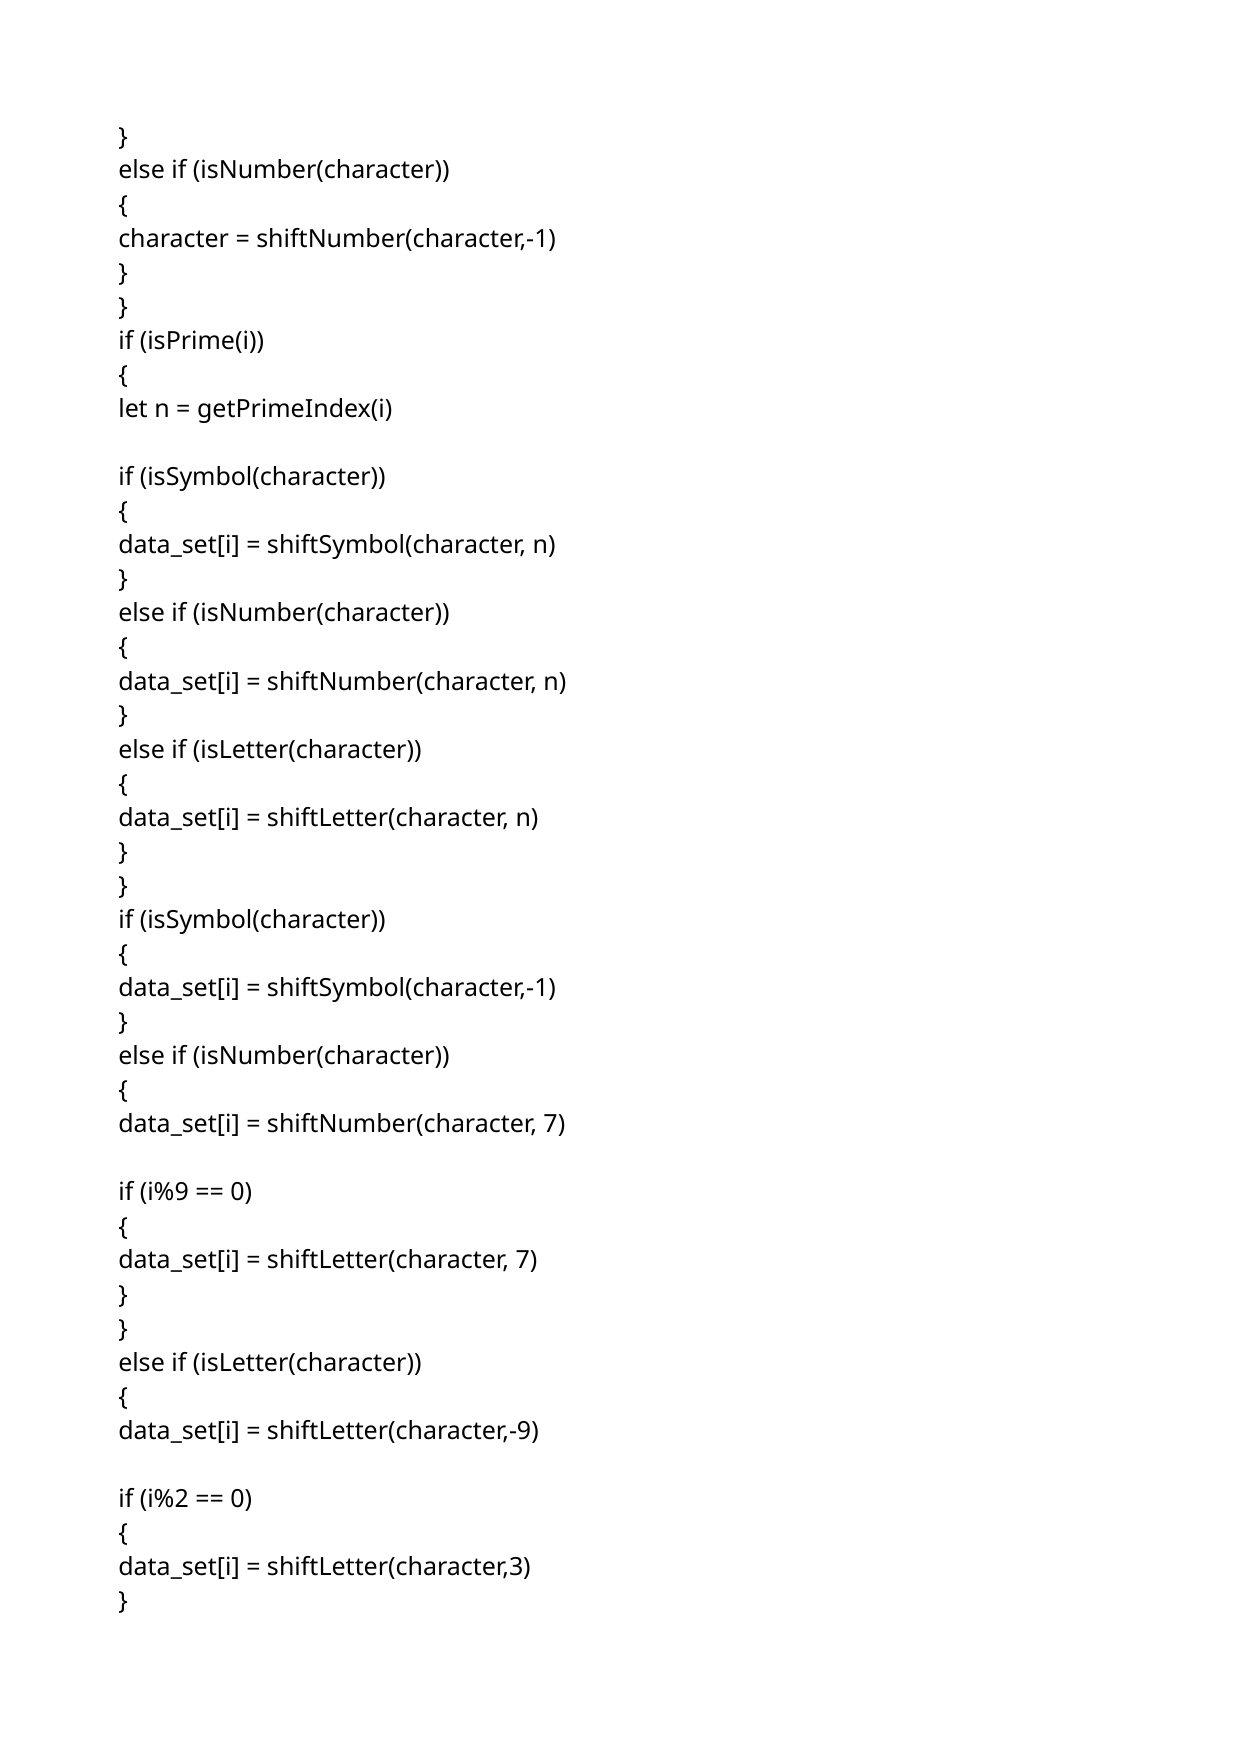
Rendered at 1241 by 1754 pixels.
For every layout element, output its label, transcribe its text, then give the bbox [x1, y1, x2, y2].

text if (isSymbol(character)) [118, 902, 1122, 936]
text } [118, 1004, 1122, 1038]
text { [118, 186, 1122, 220]
text data_set[i] = shiftNumber(character, n) [118, 663, 1122, 697]
text { [118, 1072, 1122, 1106]
text { [118, 936, 1122, 970]
text data_set[i] = shiftLetter(character,-9) [118, 1412, 1122, 1447]
text if (isSymbol(character)) [118, 459, 1122, 493]
text if (isPrime(i)) [118, 322, 1122, 357]
text } [118, 1583, 1122, 1617]
text { [118, 629, 1122, 663]
text data_set[i] = shiftLetter(character, 7) [118, 1242, 1122, 1276]
text else if (isNumber(character)) [118, 152, 1122, 186]
text data_set[i] = shiftSymbol(character,-1) [118, 970, 1122, 1004]
text } [118, 697, 1122, 731]
text { [118, 357, 1122, 391]
text } [118, 288, 1122, 322]
text else if (isNumber(character)) [118, 595, 1122, 629]
text } [118, 254, 1122, 288]
text data_set[i] = shiftLetter(character,3) [118, 1549, 1122, 1583]
text { [118, 765, 1122, 799]
text if (i%9 == 0) [118, 1174, 1122, 1208]
text data_set[i] = shiftLetter(character, n) [118, 799, 1122, 833]
text } [118, 867, 1122, 902]
text } [118, 833, 1122, 867]
text else if (isNumber(character)) [118, 1038, 1122, 1072]
text else if (isLetter(character)) [118, 731, 1122, 765]
text let n = getPrimeIndex(i) [118, 391, 1122, 425]
text data_set[i] = shiftSymbol(character, n) [118, 527, 1122, 561]
text { [118, 1515, 1122, 1549]
text { [118, 1208, 1122, 1242]
text character = shiftNumber(character,-1) [118, 220, 1122, 254]
text { [118, 493, 1122, 527]
text if (i%2 == 0) [118, 1481, 1122, 1515]
text } [118, 118, 1122, 152]
text } [118, 561, 1122, 595]
text data_set[i] = shiftNumber(character, 7) [118, 1106, 1122, 1140]
text { [118, 1378, 1122, 1412]
text else if (isLetter(character)) [118, 1344, 1122, 1378]
text } [118, 1276, 1122, 1310]
text } [118, 1310, 1122, 1344]
